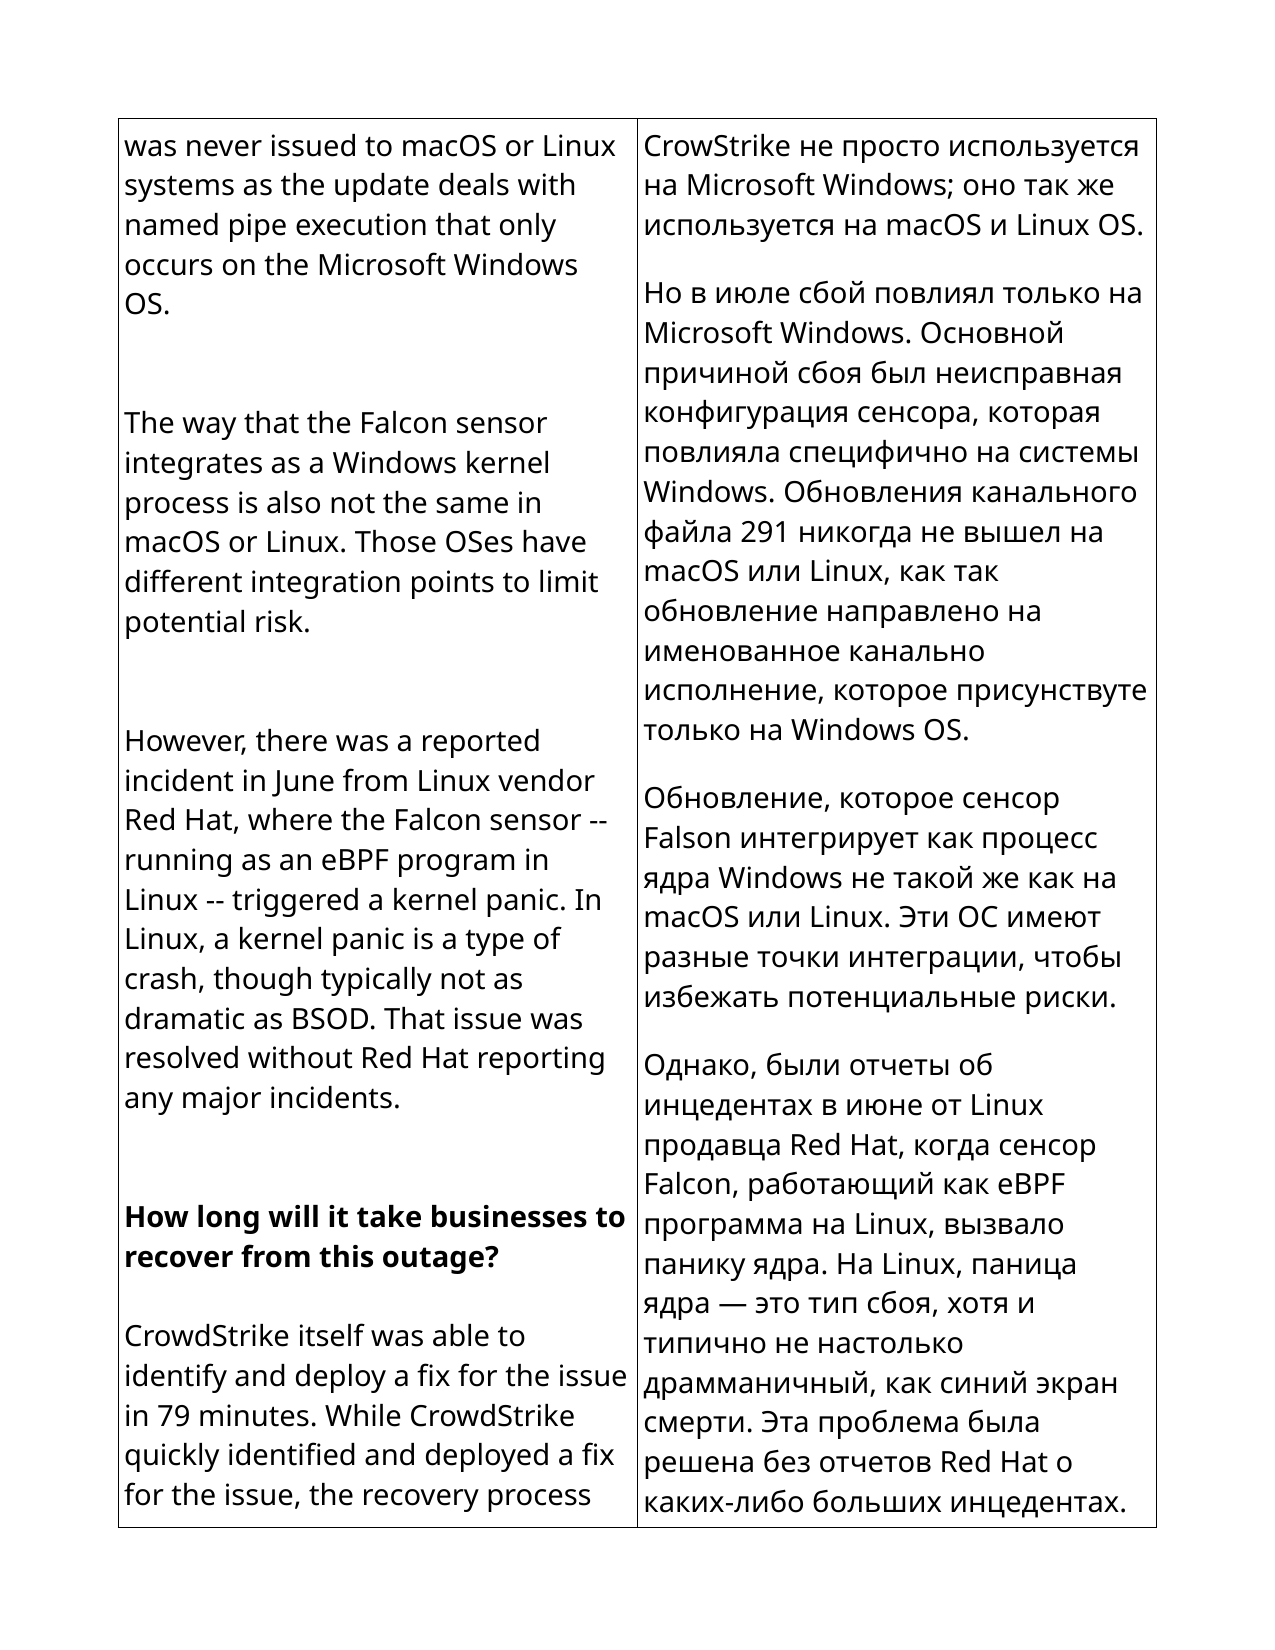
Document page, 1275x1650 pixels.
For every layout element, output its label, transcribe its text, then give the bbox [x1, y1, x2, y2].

table_header was never issued to macOS or Linux systems as the update deals with named pipe execution that only occurs on the Microsoft Windows OS. The way that the Falcon sensor integrates as a Windows kernel process is also not the same in macOS or Linux. Those OSes have different integration points to limit potential risk. However, there was a reported incident in June from Linux vendor Red Hat, where the Falcon sensor -- running as an eBPF program in Linux -- triggered a kernel panic. In Linux, a kernel panic is a type of crash, though typically not as dramatic as BSOD. That issue was resolved without Red Hat reporting any major incidents. How long will it take businesses to recover from this outage? CrowdStrike itself was able to identify and deploy a fix for the issue in 79 minutes. While CrowdStrike quickly identified and deployed a fix for the issue, the recovery process [119, 119, 637, 1527]
table_header CrowStrike не просто используется на Microsoft Windows; оно так же используется на macOS и Linux OS. Но в июле сбой повлиял только на Microsoft Windows. Основной причиной сбоя был неисправная конфигурация сенсора, которая повлияла специфично на системы Windows. Обновления канального файла 291 никогда не вышел на macOS или Linux, как так обновление направлено на именованное канально исполнение, которое присунствуте только на Windows OS. Обновление, которое сенсор Falson интегрирует как процесс ядра Windows не такой же как на macOS или Linux. Эти ОС имеют разные точки интеграции, чтобы избежать потенциальные риски. Однако, были отчеты об инцедентах в июне от Linux продавца Red Hat, когда сенсор Falcon, работающий как eBPF программа на Linux, вызвало панику ядра. На Linux, паница ядра — это тип сбоя, хотя и типично не настолько драмманичный, как синий экран смерти. Эта проблема была решена без отчетов Red Hat о каких-либо больших инцедентах. [638, 119, 1156, 1527]
